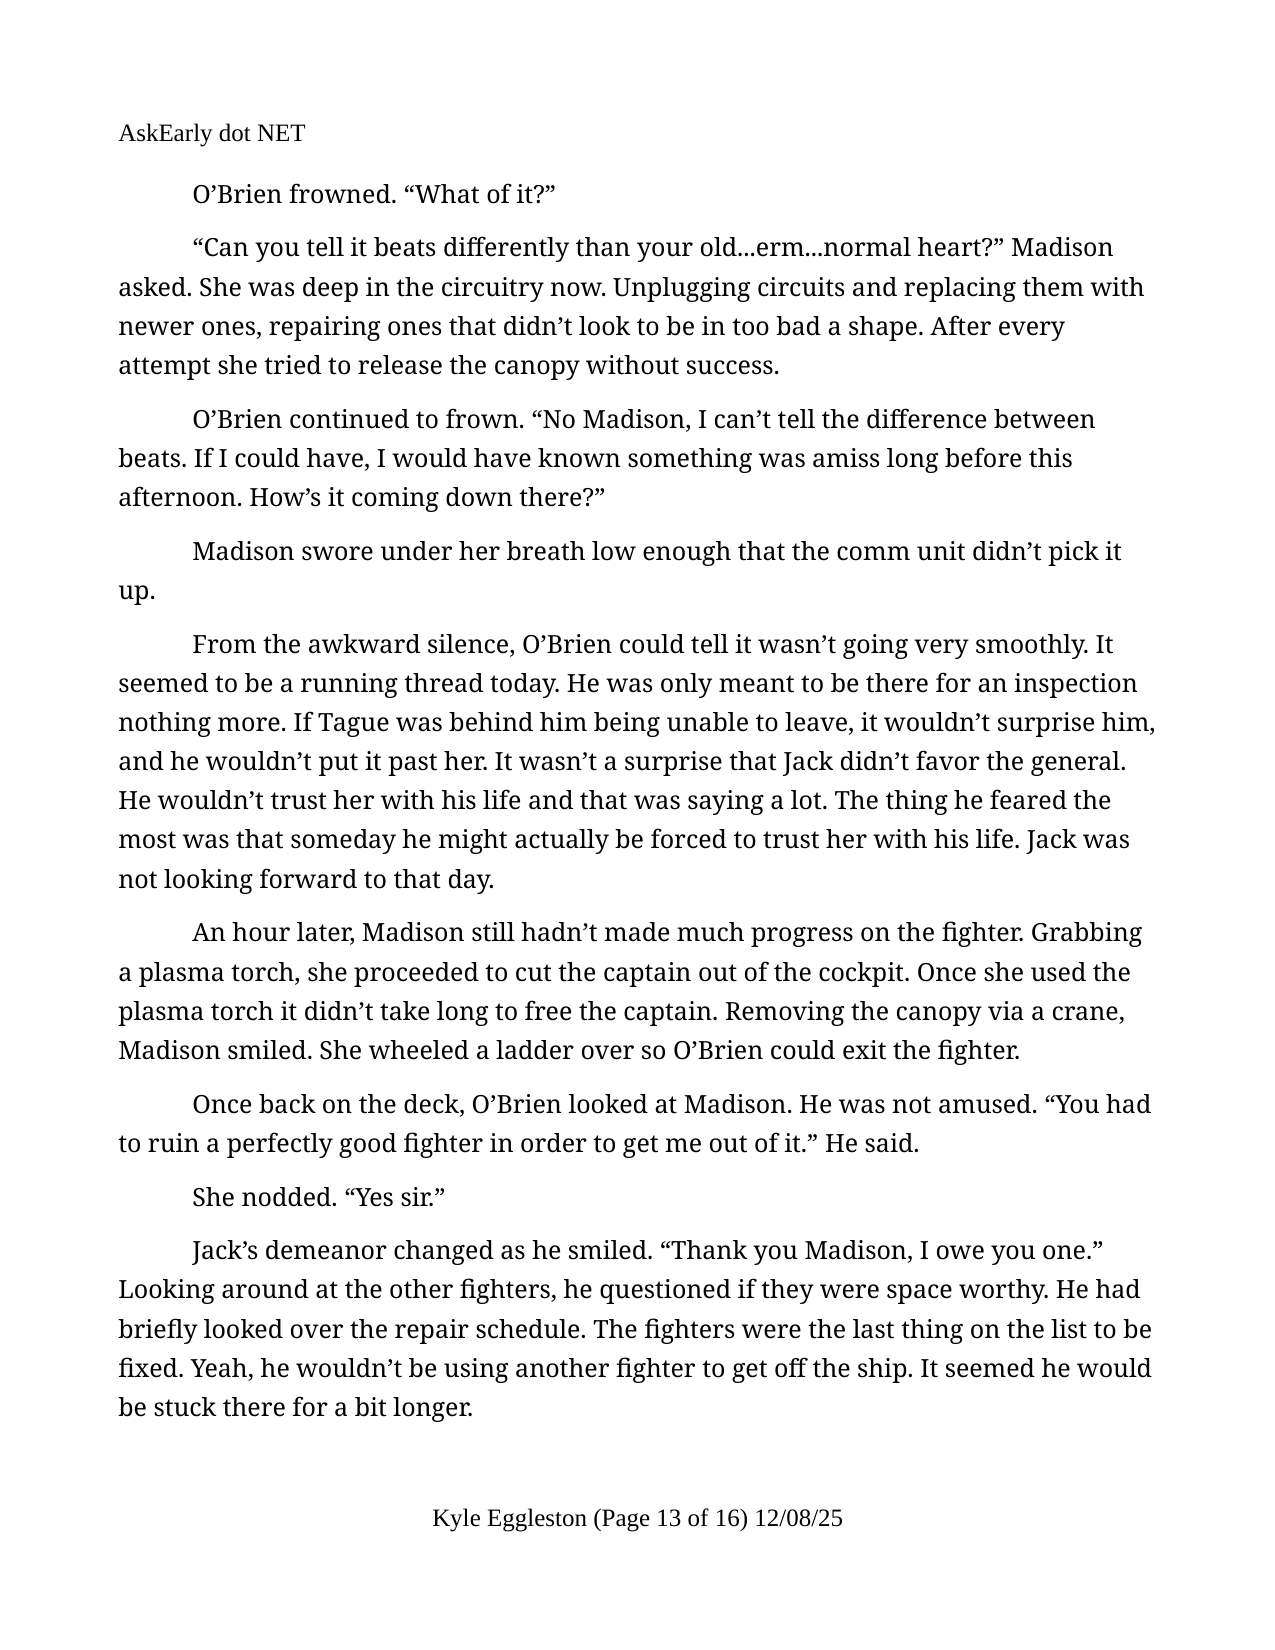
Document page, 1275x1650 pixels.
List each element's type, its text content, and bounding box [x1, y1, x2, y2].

text O’Brien continued to frown. “No Madison, I can’t tell the difference between beats. If I could have, I would have known something was amiss long before this afternoon. How’s it coming down there?” [118, 401, 1157, 514]
text She nodded. “Yes sir.” [118, 1179, 1157, 1213]
text “Can you tell it beats differently than your old...erm...normal heart?” Madison asked. She was deep in the circuitry now. Unplugging circuits and replacing them with newer ones, repairing ones that didn’t look to be in too bad a shape. After every attempt she tried to release the canopy without success. [118, 230, 1157, 382]
text Jack’s demeanor changed as he smiled. “Thank you Madison, I owe you one.” Looking around at the other fighters, he questioned if they were space worthy. He had briefly looked over the repair schedule. The fighters were the last thing on the list to be fixed. Yeah, he wouldn’t be using another fighter to get off the ship. It seemed he would be stuck there for a bit longer. [118, 1233, 1157, 1424]
text An hour later, Madison still hadn’t made much progress on the fighter. Grabbing a plasma torch, she proceeded to cut the captain out of the cockpit. Once she used the plasma torch it didn’t take long to free the captain. Removing the canopy via a crane, Madison smiled. She wheeled a ladder over so O’Brien could exit the fighter. [118, 915, 1157, 1067]
text Madison swore under her breath low enough that the comm unit didn’t pick it up. [118, 533, 1157, 607]
text O’Brien frowned. “What of it?” [118, 176, 1157, 210]
text Once back on the deck, O’Brien looked at Madison. He was not amused. “You had to ruin a perfectly good fighter in order to get me out of it.” He said. [118, 1086, 1157, 1159]
text From the awkward silence, O’Brien could tell it wasn’t going very smoothly. It seemed to be a running thread today. He was only meant to be there for an inspection nothing more. If Tague was behind him being unable to leave, it wouldn’t surprise him, and he wouldn’t put it past her. It wasn’t a surprise that Jack didn’t favor the general. He wouldn’t trust her with his life and that was saying a lot. The thing he feared the most was that someday he might actually be forced to trust her with his life. Jack was not looking forward to that day. [118, 626, 1157, 895]
